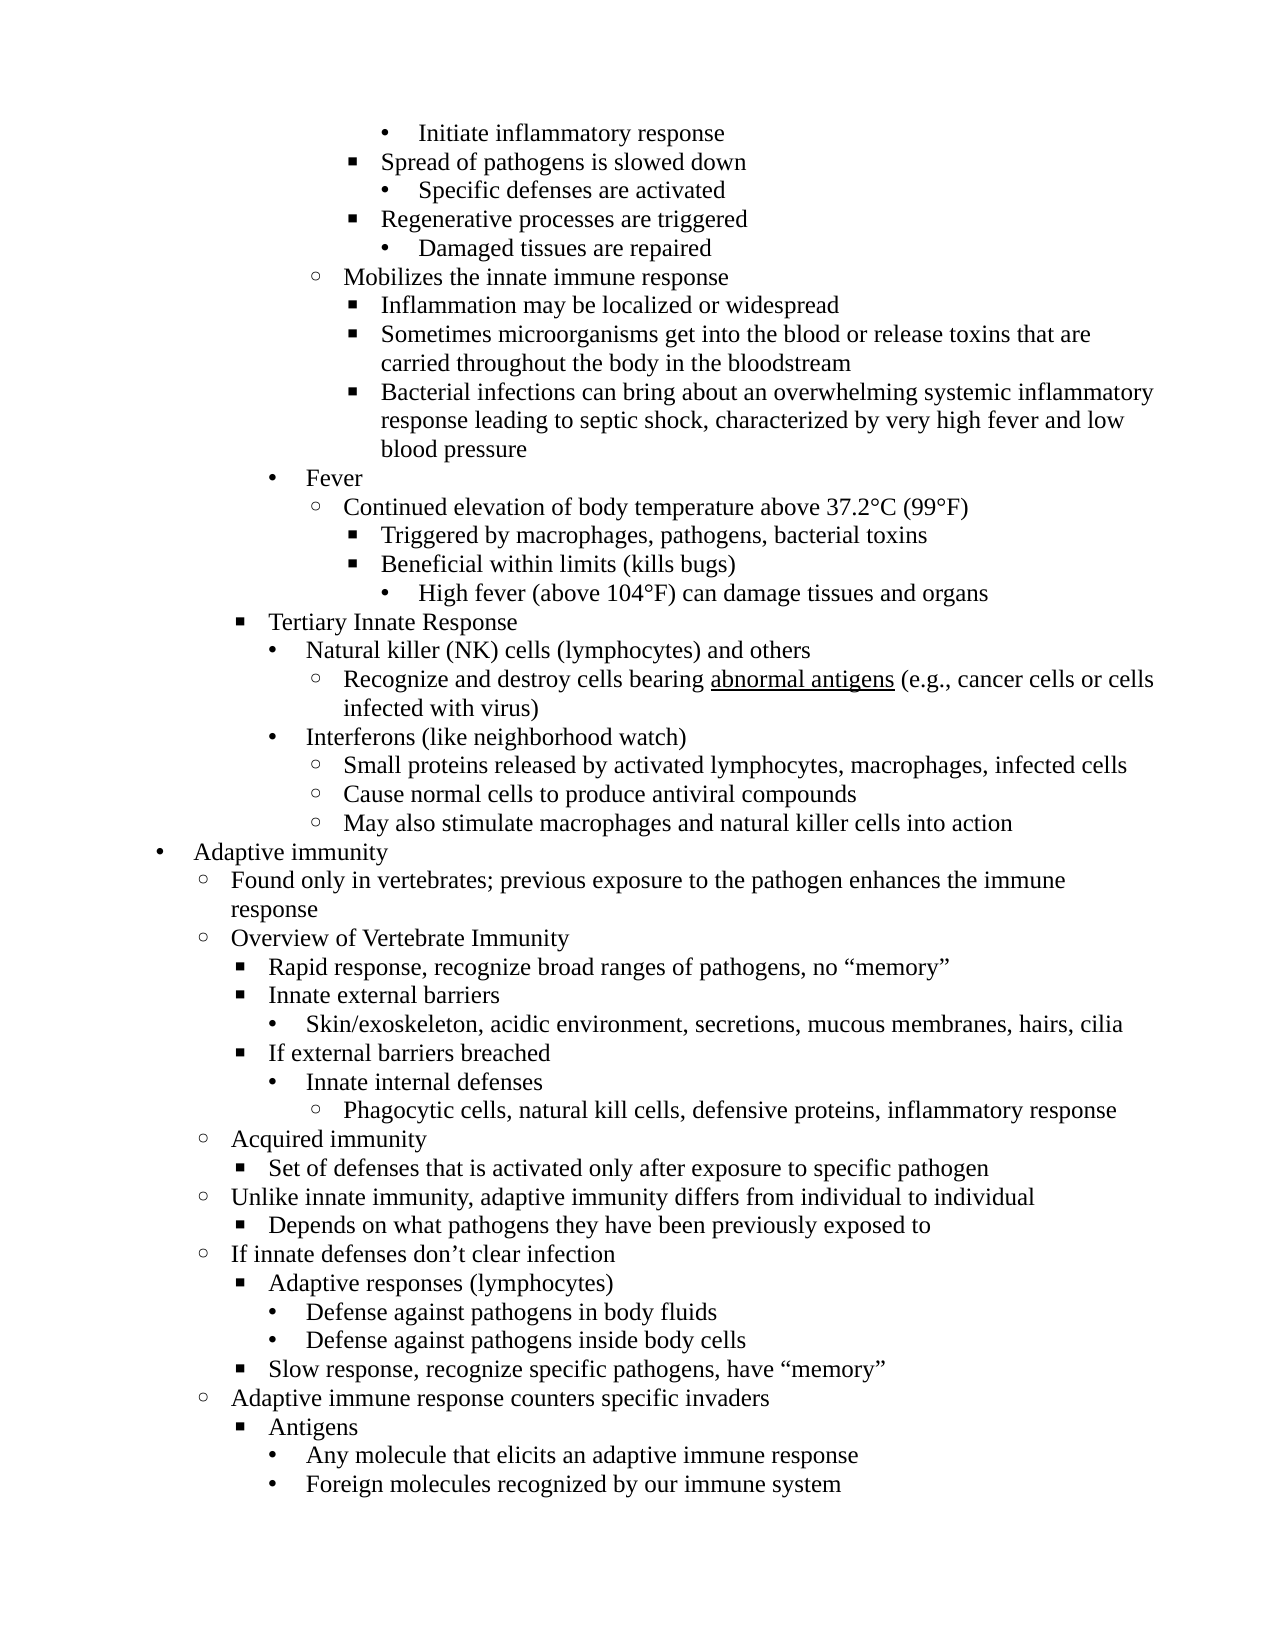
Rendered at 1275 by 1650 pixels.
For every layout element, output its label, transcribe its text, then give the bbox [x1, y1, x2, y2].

list Rapid response, recognize broad ranges of pathogens, no “memory” [231, 952, 1157, 981]
list Phagocytic cells, natural kill cells, defensive proteins, inflammatory response [306, 1096, 1157, 1124]
list Antigens [231, 1412, 1157, 1441]
list Innate internal defenses [268, 1067, 1157, 1096]
list Inflammation may be localized or widespread [343, 291, 1157, 319]
list May also stimulate macrophages and natural killer cells into action [306, 808, 1157, 837]
list High fever (above 104°F) can damage tissues and organs [381, 578, 1157, 607]
list Overview of Vertebrate Immunity [193, 923, 1157, 952]
list Adaptive responses (lymphocytes) [231, 1268, 1157, 1297]
list Found only in vertebrates; previous exposure to the pathogen enhances the immune response [193, 866, 1157, 923]
list Recognize and destroy cells bearing abnormal antigens (e.g., cancer cells or cells infected with virus) [306, 664, 1157, 722]
list Mobilizes the innate immune response [306, 262, 1157, 291]
list Unlike innate immunity, adaptive immunity differs from individual to individual [193, 1182, 1157, 1211]
list Cause normal cells to produce antiviral compounds [306, 779, 1157, 808]
list Foreign molecules recognized by our immune system [268, 1469, 1157, 1498]
list Set of defenses that is activated only after exposure to specific pathogen [231, 1153, 1157, 1182]
list Regenerative processes are triggered [343, 204, 1157, 233]
list Continued elevation of body temperature above 37.2°C (99°F) [306, 492, 1157, 521]
list If innate defenses don’t clear infection [193, 1239, 1157, 1268]
list If external barriers breached [231, 1038, 1157, 1067]
list Spread of pathogens is slowed down [343, 147, 1157, 176]
list Damaged tissues are repaired [381, 233, 1157, 262]
list Small proteins released by activated lymphocytes, macrophages, infected cells [306, 751, 1157, 779]
list Fever [268, 463, 1157, 492]
list Acquired immunity [193, 1124, 1157, 1153]
list Initiate inflammatory response [381, 118, 1157, 147]
list Interferons (like neighborhood watch) [268, 722, 1157, 751]
list Skin/exoskeleton, acidic environment, secretions, mucous membranes, hairs, cilia [268, 1009, 1157, 1038]
list Triggered by macrophages, pathogens, bacterial toxins [343, 521, 1157, 549]
list Sometimes microorganisms get into the blood or release toxins that are carried throughout the body in the bloodstream [343, 319, 1157, 377]
list Natural killer (NK) cells (lymphocytes) and others [268, 636, 1157, 664]
list Tertiary Innate Response [231, 607, 1157, 636]
list Beneficial within limits (kills bugs) [343, 549, 1157, 578]
list Defense against pathogens inside body cells [268, 1326, 1157, 1354]
list Depends on what pathogens they have been previously exposed to [231, 1211, 1157, 1239]
list Defense against pathogens in body fluids [268, 1297, 1157, 1326]
list Adaptive immunity [156, 837, 1157, 866]
list Adaptive immune response counters specific invaders [193, 1383, 1157, 1412]
list Innate external barriers [231, 981, 1157, 1009]
list Specific defenses are activated [381, 176, 1157, 204]
list Any molecule that elicits an adaptive immune response [268, 1441, 1157, 1469]
list Bacterial infections can bring about an overwhelming systemic inflammatory response leading to septic shock, characterized by very high fever and low blood pressure [343, 377, 1157, 463]
list Slow response, recognize specific pathogens, have “memory” [231, 1354, 1157, 1383]
